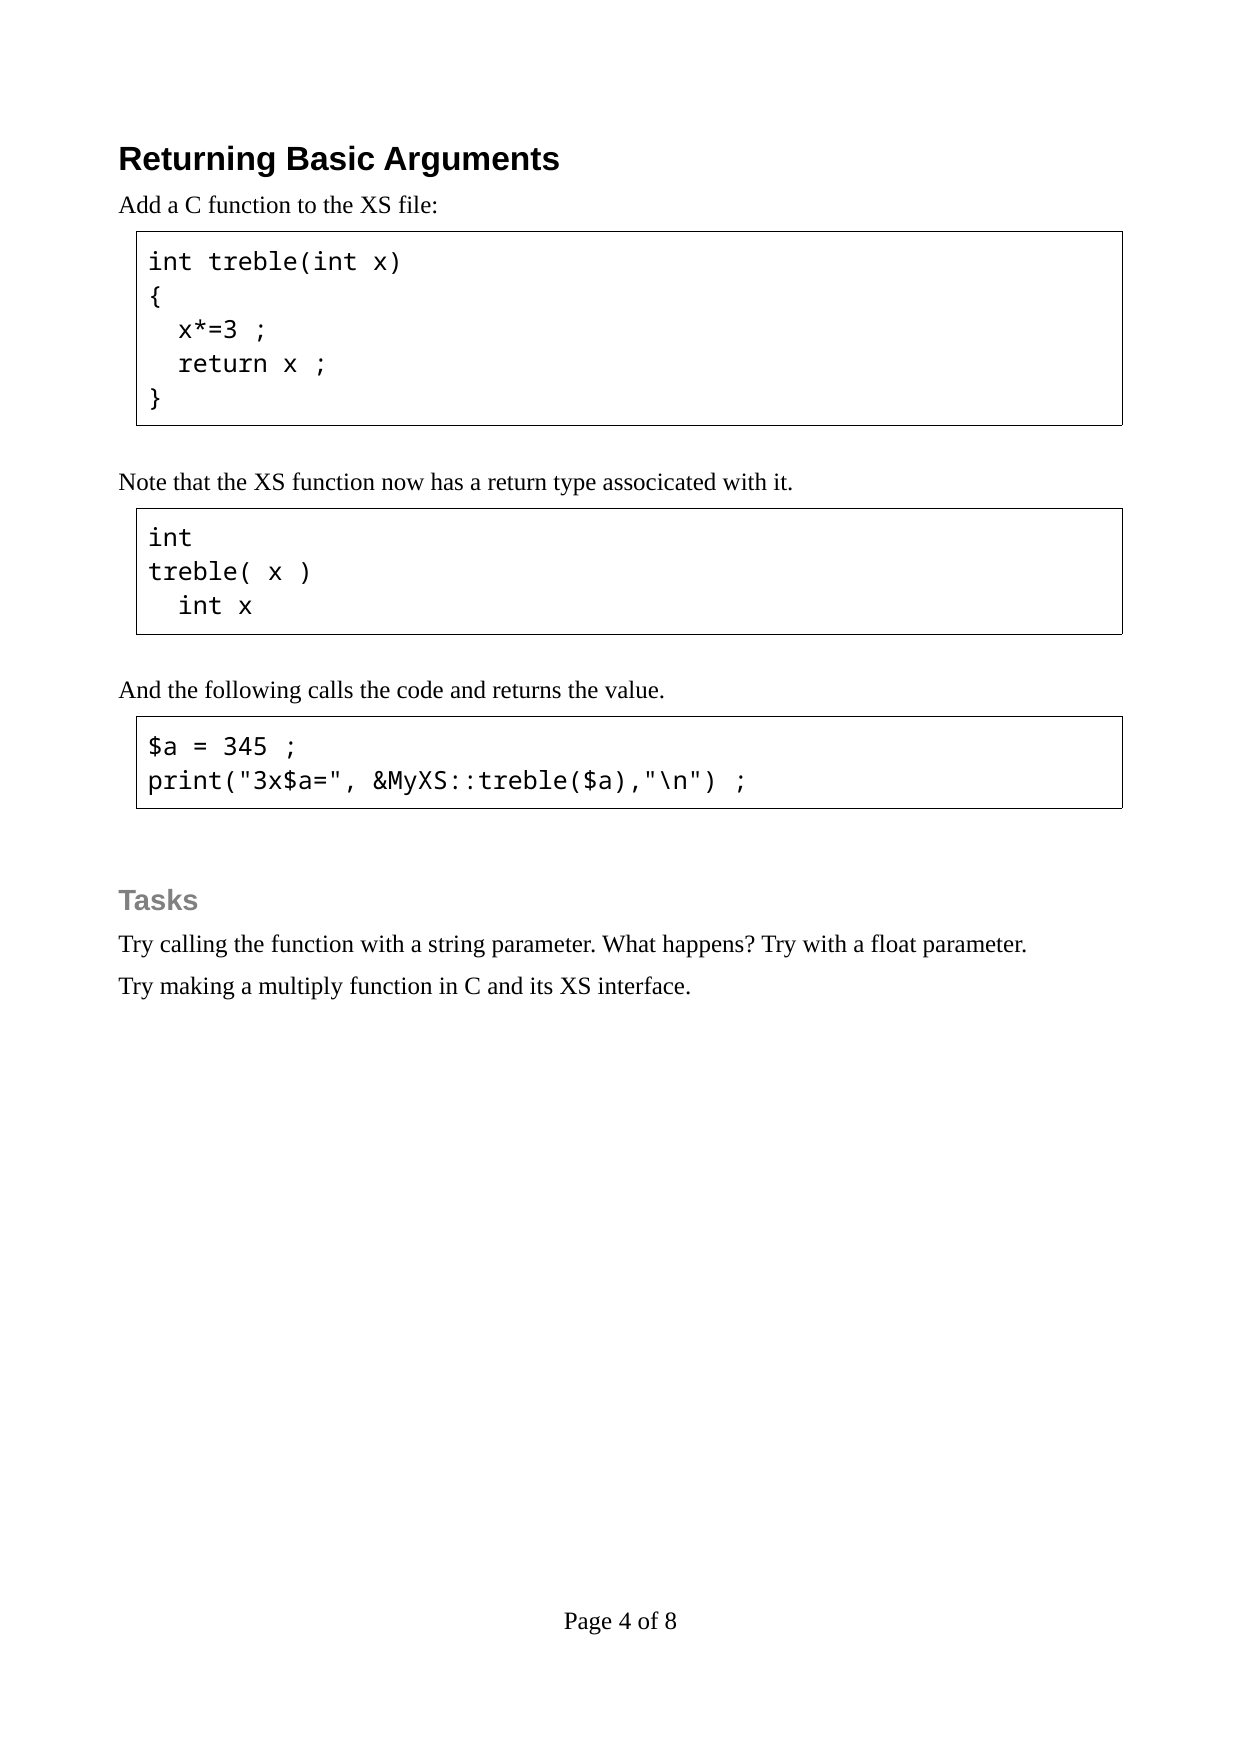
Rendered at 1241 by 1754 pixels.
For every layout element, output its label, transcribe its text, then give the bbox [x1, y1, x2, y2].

text Note that the XS function now has a return type associcated with it. [118, 467, 1122, 495]
text Try making a multiply function in C and its XS interface. [118, 971, 1122, 999]
text Try calling the function with a string parameter. What happens? Try with a float parameter. [118, 929, 1122, 958]
text int [137, 509, 1122, 542]
text } [137, 368, 1122, 425]
text Add a C function to the XS file: [118, 190, 1122, 219]
text int x [137, 576, 1122, 634]
text And the following calls the code and returns the value. [118, 675, 1122, 704]
subtitle Tasks [118, 883, 1122, 917]
text print("3x$a=", &MyXS::treble($a),"\n") ; [137, 750, 1122, 808]
text x*=3 ; [137, 299, 1122, 333]
text int treble(int x) [137, 232, 1122, 265]
text treble( x ) [137, 542, 1122, 576]
text return x ; [137, 333, 1122, 368]
subtitle Returning Basic Arguments [118, 139, 1122, 178]
text $a = 345 ; [137, 717, 1122, 750]
text { [137, 265, 1122, 299]
